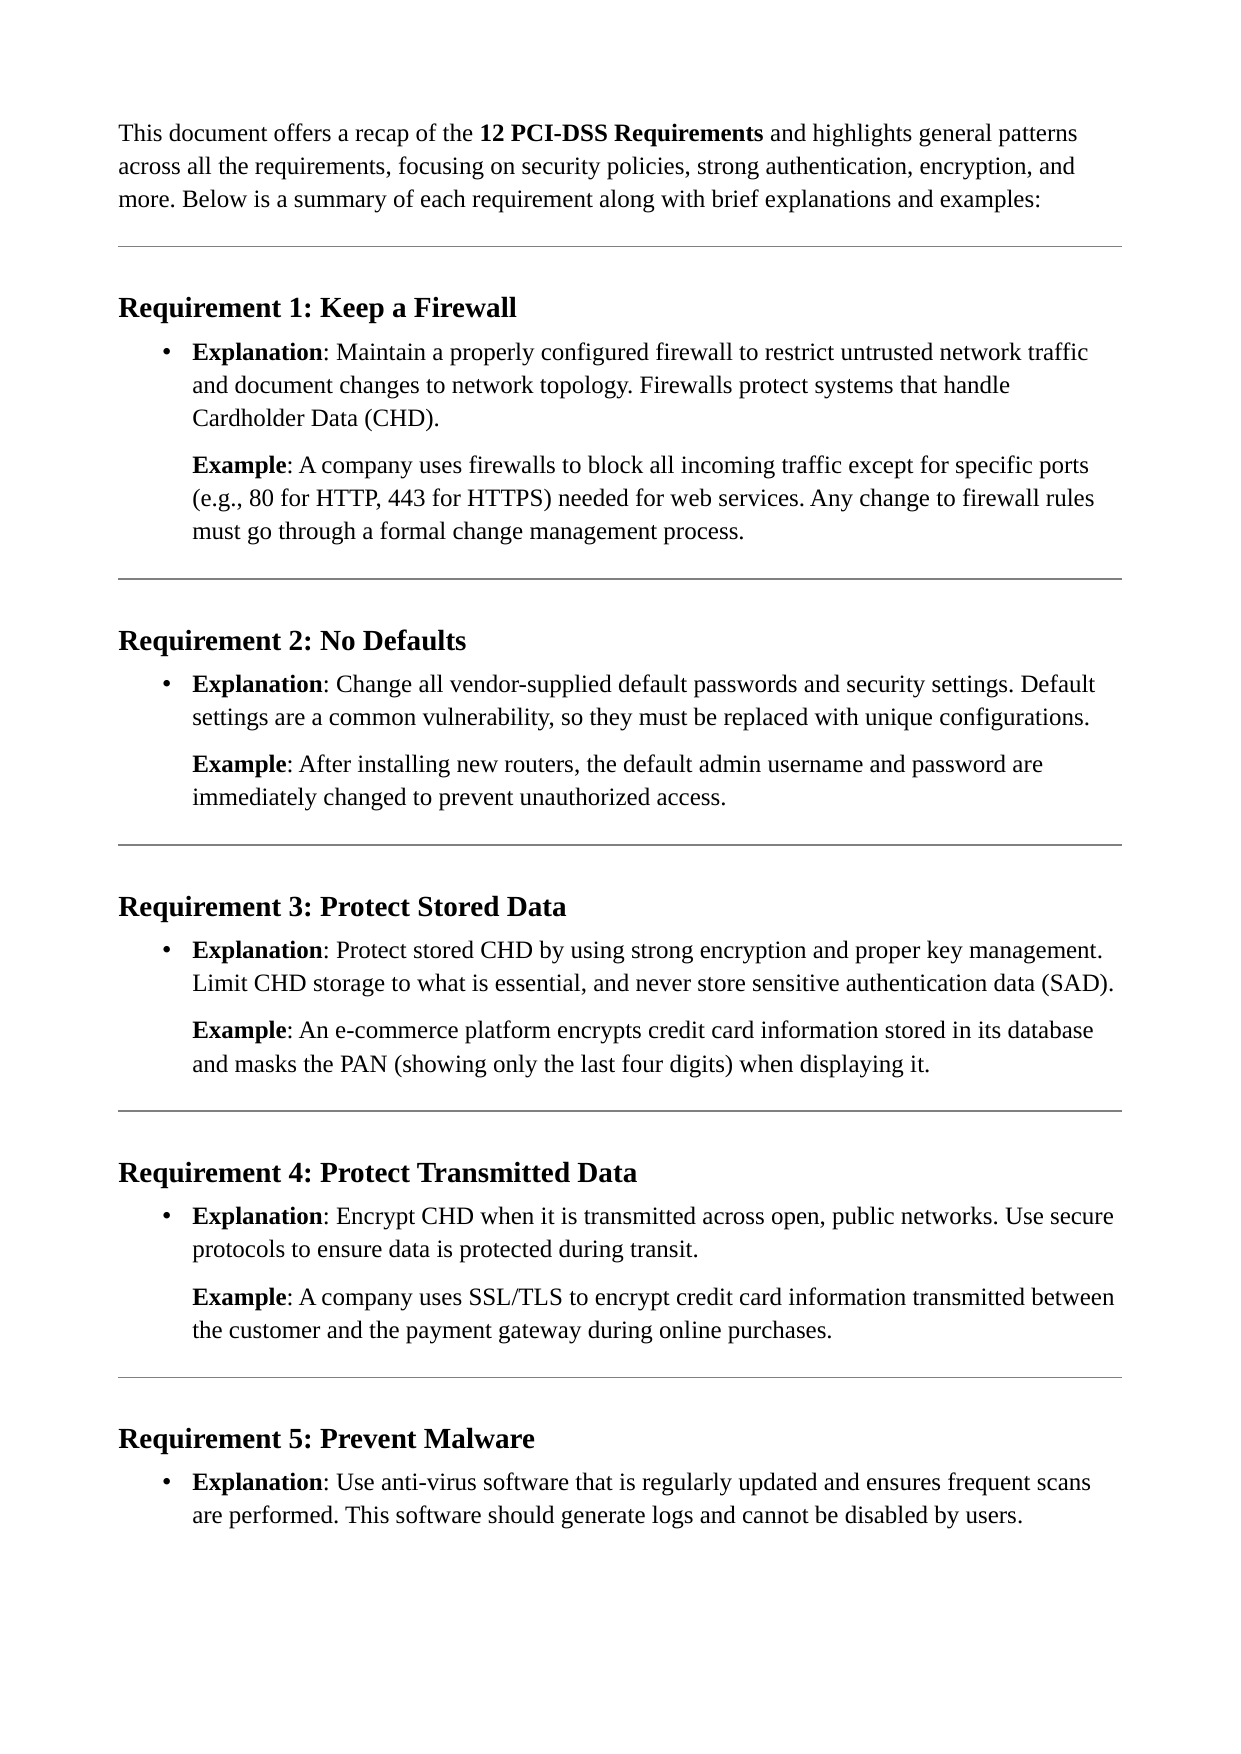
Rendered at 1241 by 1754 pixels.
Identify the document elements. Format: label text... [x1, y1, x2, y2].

list Explanation: Encrypt CHD when it is transmitted across open, public networks. Use secure protocols to ensure data is protected during transit. [162, 1201, 1122, 1263]
list Explanation: Maintain a properly configured firewall to restrict untrusted network traffic and document changes to network topology. Firewalls protect systems that handle Cardholder Data (CHD). [162, 337, 1122, 431]
list Example: A company uses SSL/TLS to encrypt credit card information transmitted between the customer and the payment gateway during online purchases. [162, 1282, 1122, 1343]
list Explanation: Use anti-virus software that is regularly updated and ensures frequent scans are performed. This software should generate logs and cannot be disabled by users. [162, 1467, 1122, 1529]
subtitle Requirement 1: Keep a Firewall [118, 291, 1122, 324]
list Explanation: Protect stored CHD by using strong encryption and proper key management. Limit CHD storage to what is essential, and never store sensitive authentication data (SAD). [162, 935, 1122, 997]
subtitle Requirement 3: Protect Stored Data [118, 889, 1122, 922]
subtitle Requirement 5: Prevent Malware [118, 1421, 1122, 1455]
text This document offers a recap of the 12 PCI-DSS Requirements and highlights general patterns across all the requirements, focusing on security policies, strong authentication, encryption, and more. Below is a summary of each requirement along with brief explanations and examples: [118, 118, 1122, 213]
list Explanation: Change all vendor-supplied default passwords and security settings. Default settings are a common vulnerability, so they must be replaced with unique configurations. [162, 669, 1122, 731]
subtitle Requirement 4: Protect Transmitted Data [118, 1155, 1122, 1189]
subtitle Requirement 2: No Defaults [118, 623, 1122, 656]
list Example: An e-commerce platform encrypts credit card information stored in its database and masks the PAN (showing only the last four digits) when displaying it. [162, 1016, 1122, 1077]
list Example: After installing new routers, the default admin username and password are immediately changed to prevent unauthorized access. [162, 749, 1122, 811]
list Example: A company uses firewalls to block all incoming traffic except for specific ports (e.g., 80 for HTTP, 443 for HTTPS) needed for web services. Any change to firewall rules must go through a formal change management process. [162, 450, 1122, 545]
